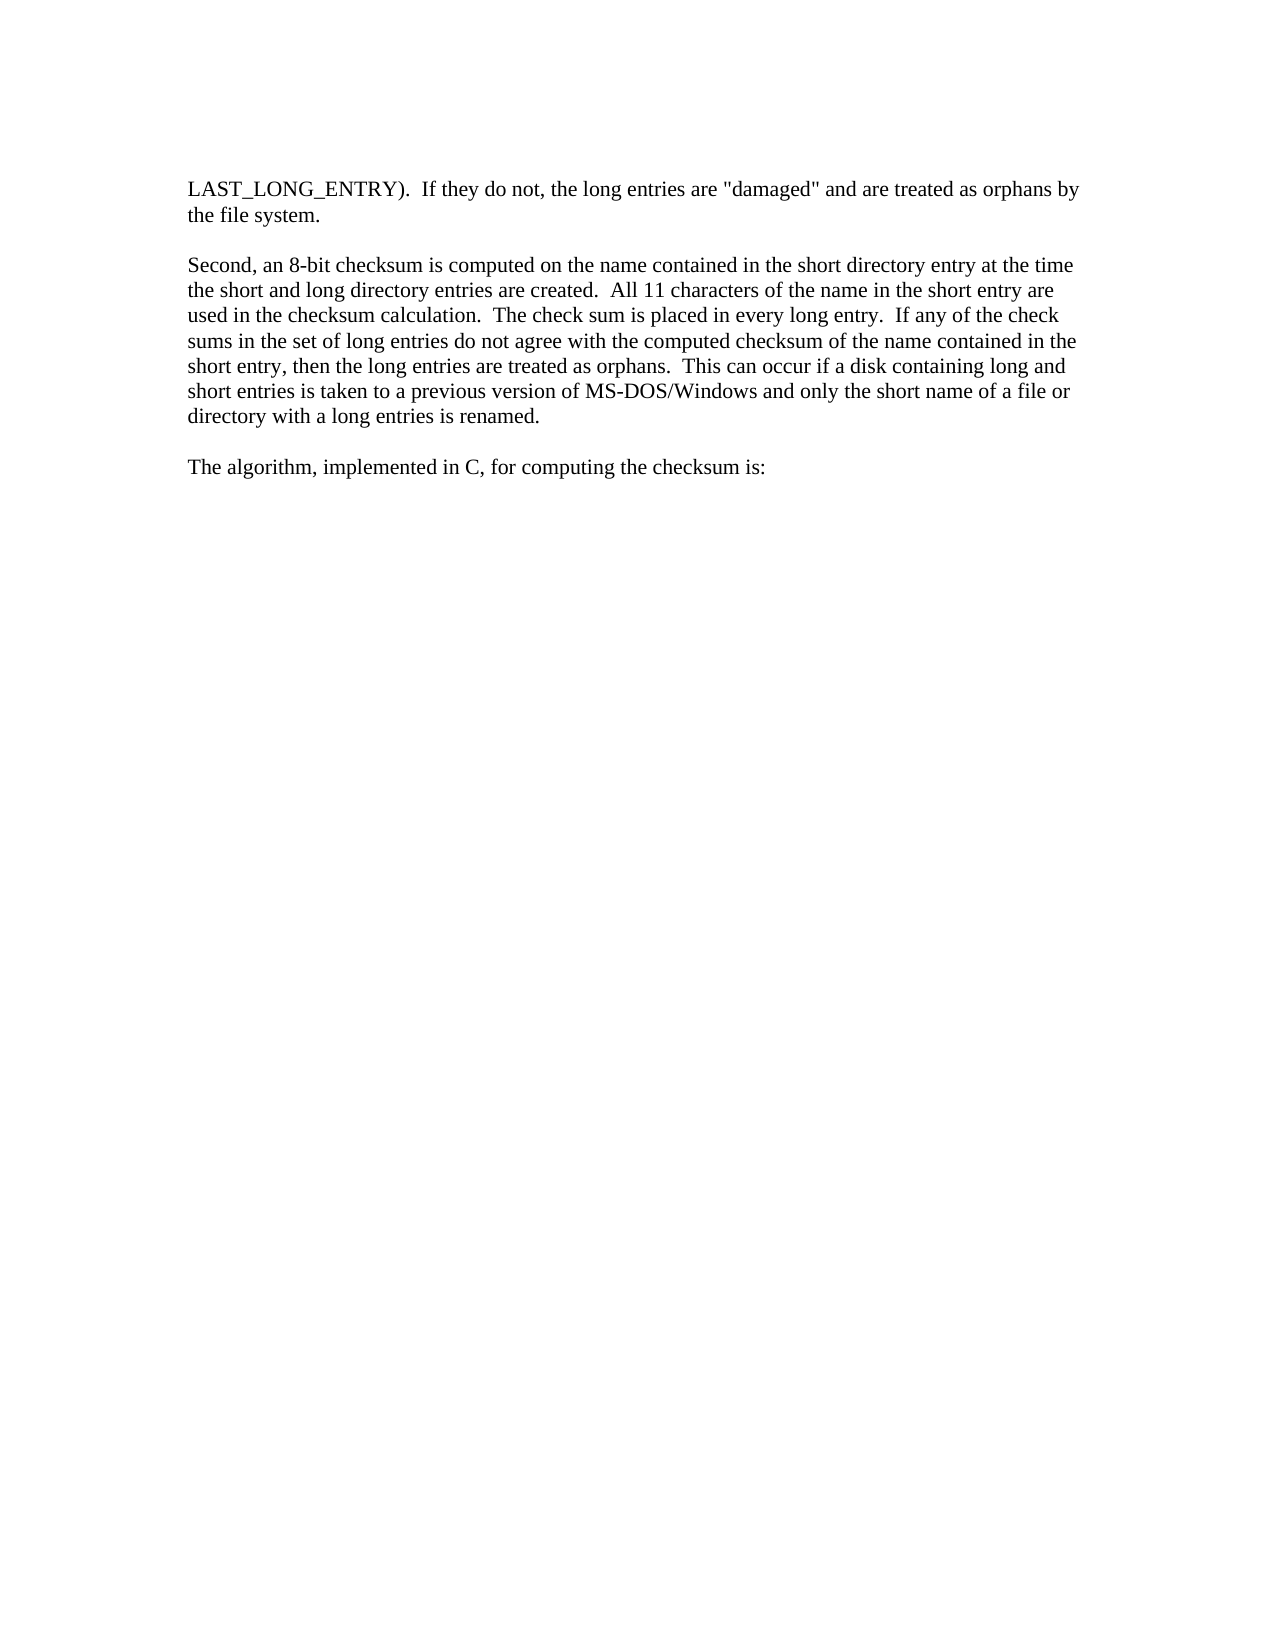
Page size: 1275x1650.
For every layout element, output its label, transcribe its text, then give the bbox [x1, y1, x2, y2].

text Second, an 8-bit checksum is computed on the name contained in the short directory entry at the time the short and long directory entries are created. All 11 characters of the name in the short entry are used in the checksum calculation. The check sum is placed in every long entry. If any of the check sums in the set of long entries do not agree with the computed checksum of the name contained in the short entry, then the long entries are treated as orphans. This can occur if a disk containing long and short entries is taken to a previous version of MS-DOS/Windows and only the short name of a file or directory with a long entries is renamed. [187, 252, 1087, 428]
text LAST_LONG_ENTRY). If they do not, the long entries are "damaged" and are treated as orphans by the file system. [187, 176, 1087, 227]
text The algorithm, implemented in C, for computing the checksum is: [187, 454, 1087, 479]
